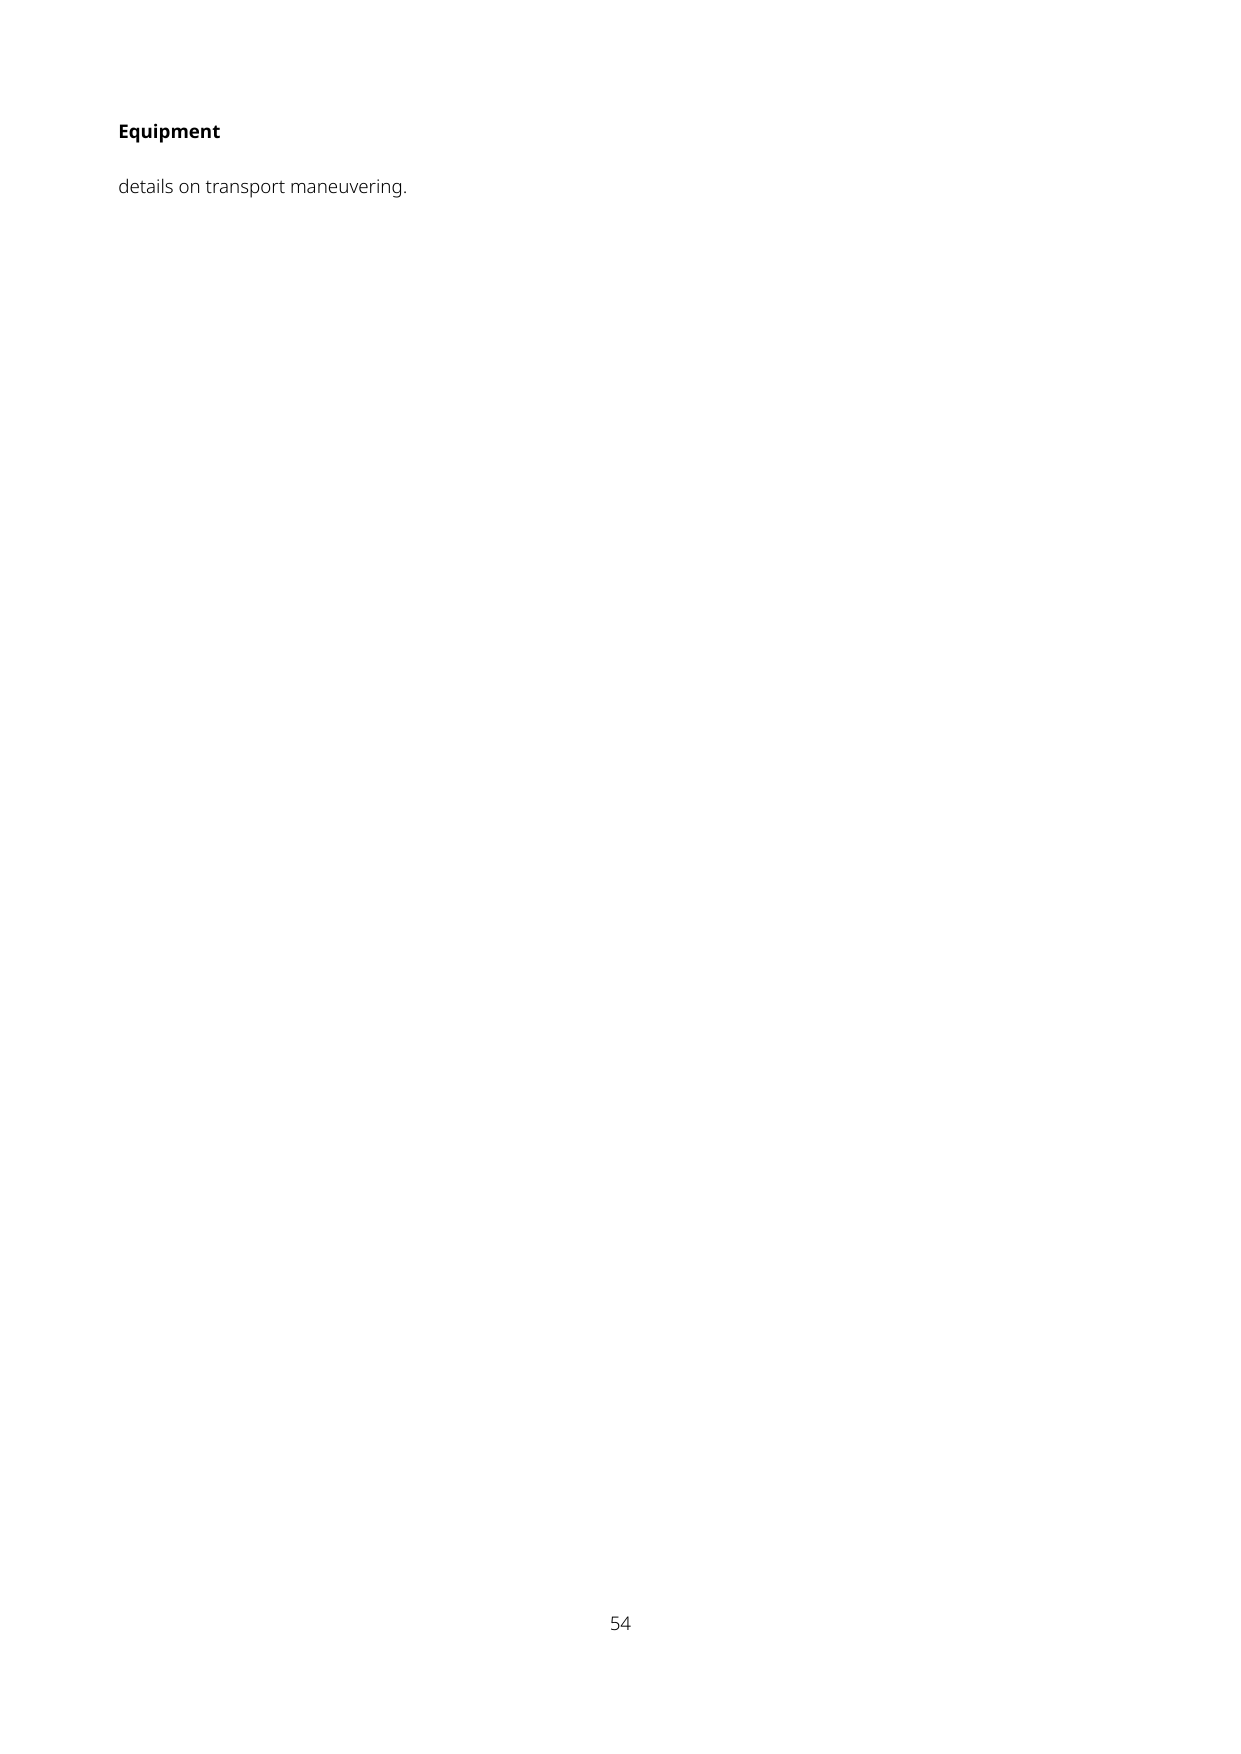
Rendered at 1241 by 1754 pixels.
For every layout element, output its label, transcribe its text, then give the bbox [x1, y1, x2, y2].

text details on transport maneuvering. [118, 173, 605, 199]
